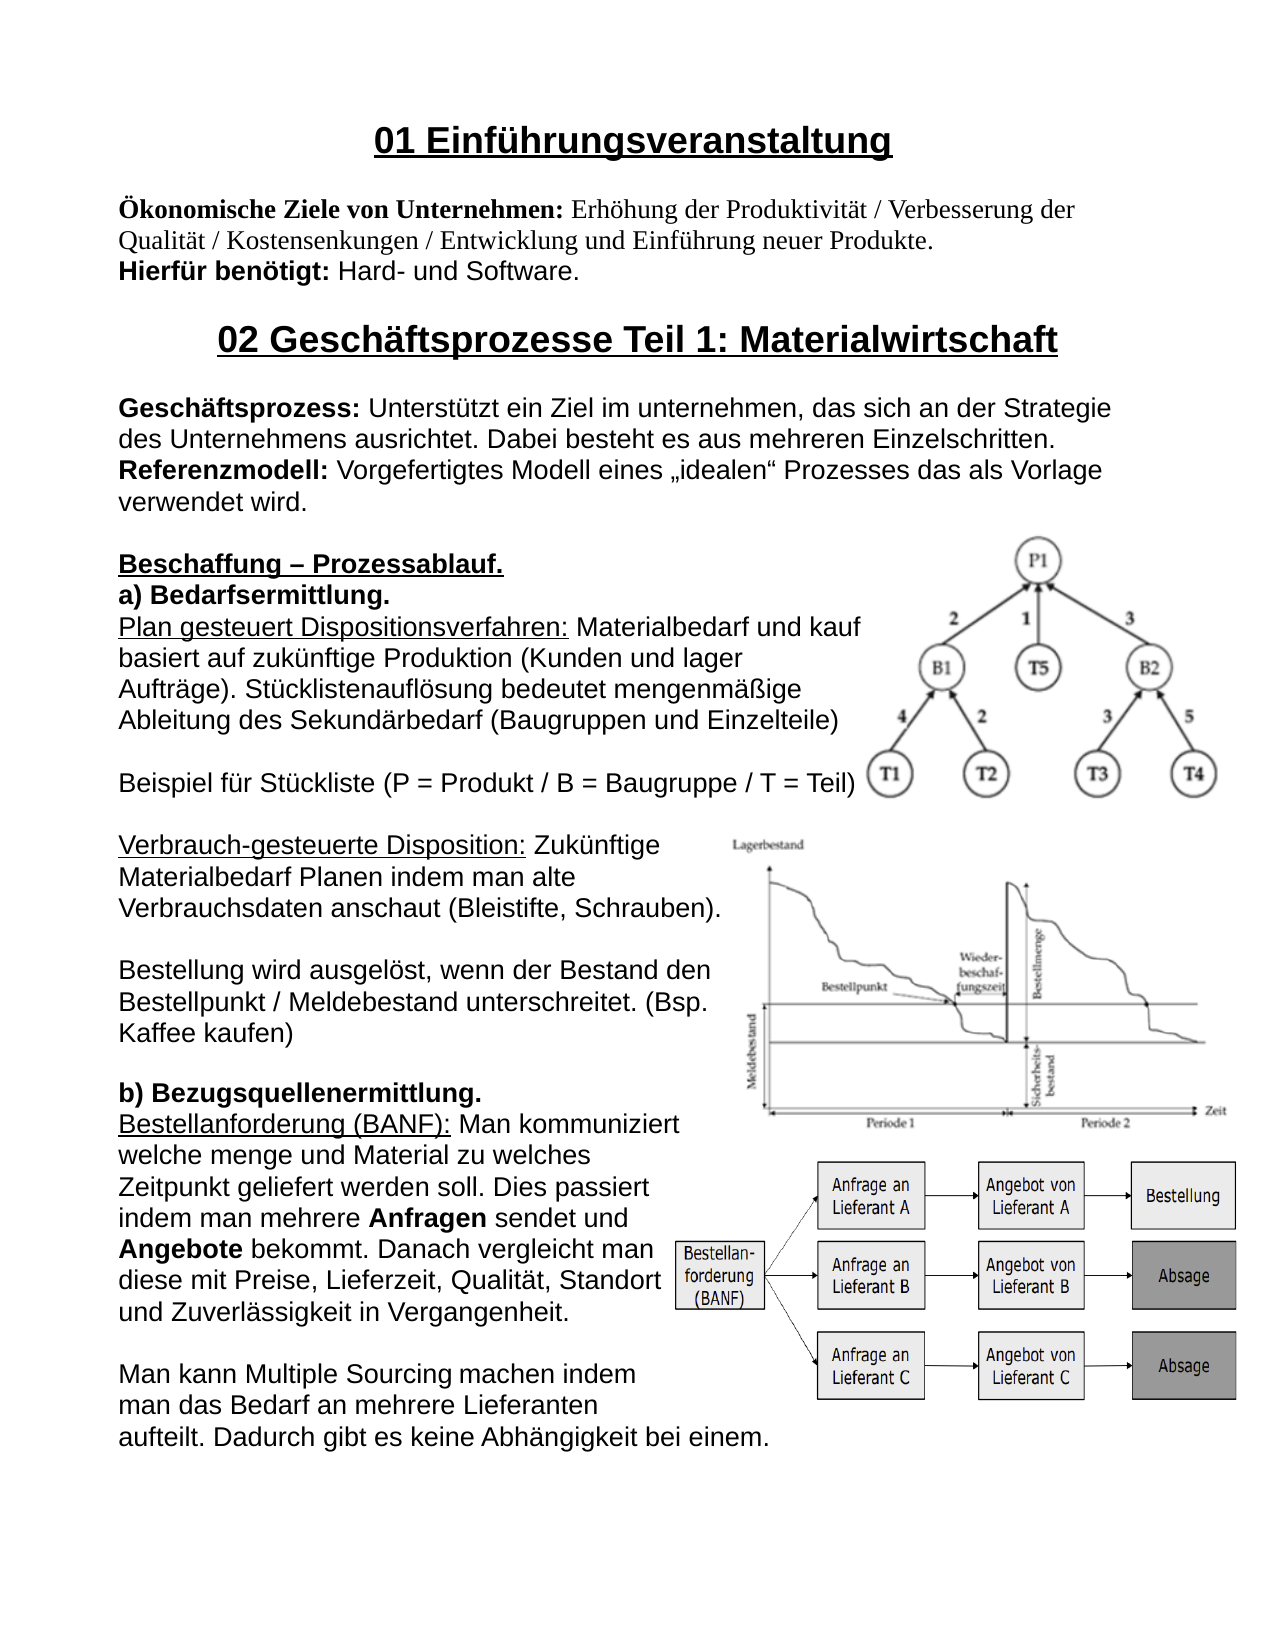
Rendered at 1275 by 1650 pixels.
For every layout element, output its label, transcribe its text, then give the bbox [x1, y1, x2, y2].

text 01 Einführungsveranstaltung [118, 118, 1157, 161]
text a) Bedarfsermittlung. [118, 579, 864, 611]
text Beschaffung – Prozessablauf. [118, 548, 864, 579]
text Plan gesteuert Dispositionsverfahren: Materialbedarf und kauf basiert auf zukünftige Produktion (Kunden und lager Aufträge). Stücklistenauflösung bedeutet mengenmäßige Ableitung des Sekundärbedarf (Baugruppen und Einzelteile) [118, 611, 864, 736]
text Beispiel für Stückliste (P = Produkt / B = Baugruppe / T = Teil) [118, 767, 864, 798]
text Ökonomische Ziele von Unternehmen: Erhöhung der Produktivität / Verbesserung der Qualität / Kostensenkungen / Entwicklung und Einführung neuer Produkte. [118, 193, 1157, 255]
picture [674, 1159, 1237, 1401]
text b) Bezugsquellenermittlung. [118, 1077, 732, 1108]
text Man kann Multiple Sourcing machen indem man das Bedarf an mehrere Lieferanten aufteilt. Dadurch gibt es keine Abhängigkeit bei einem. [118, 1358, 1157, 1452]
picture [864, 532, 1224, 800]
text Referenzmodell: Vorgefertigtes Modell eines „idealen“ Prozesses das als Vorlage verwendet wird. [118, 454, 1157, 517]
text Verbrauch-gesteuerte Disposition: Zukünftige Materialbedarf Planen indem man alte Verbrauchsdaten anschaut (Bleistifte, Schrauben). [118, 829, 1157, 923]
text Bestellanforderung (BANF): Man kommuniziert welche menge und Material zu welches Zeitpunkt geliefert werden soll. Dies passiert indem man mehrere Anfragen sendet und Angebote bekommt. Danach vergleicht man diese mit Preise, Lieferzeit, Qualität, Standort und Zuverlässigkeit in Vergangenheit. [118, 1108, 1157, 1327]
text 02 Geschäftsprozesse Teil 1: Materialwirtschaft [118, 317, 1157, 361]
text Geschäftsprozess: Unterstützt ein Ziel im unternehmen, das sich an der Strategie des Unternehmens ausrichtet. Dabei besteht es aus mehreren Einzelschritten. [118, 392, 1157, 454]
picture [732, 837, 1229, 1131]
text Bestellung wird ausgelöst, wenn der Bestand den Bestellpunkt / Meldebestand unterschreitet. (Bsp. Kaffee kaufen) [118, 954, 732, 1048]
text Hierfür benötigt: Hard- und Software. [118, 255, 1157, 286]
